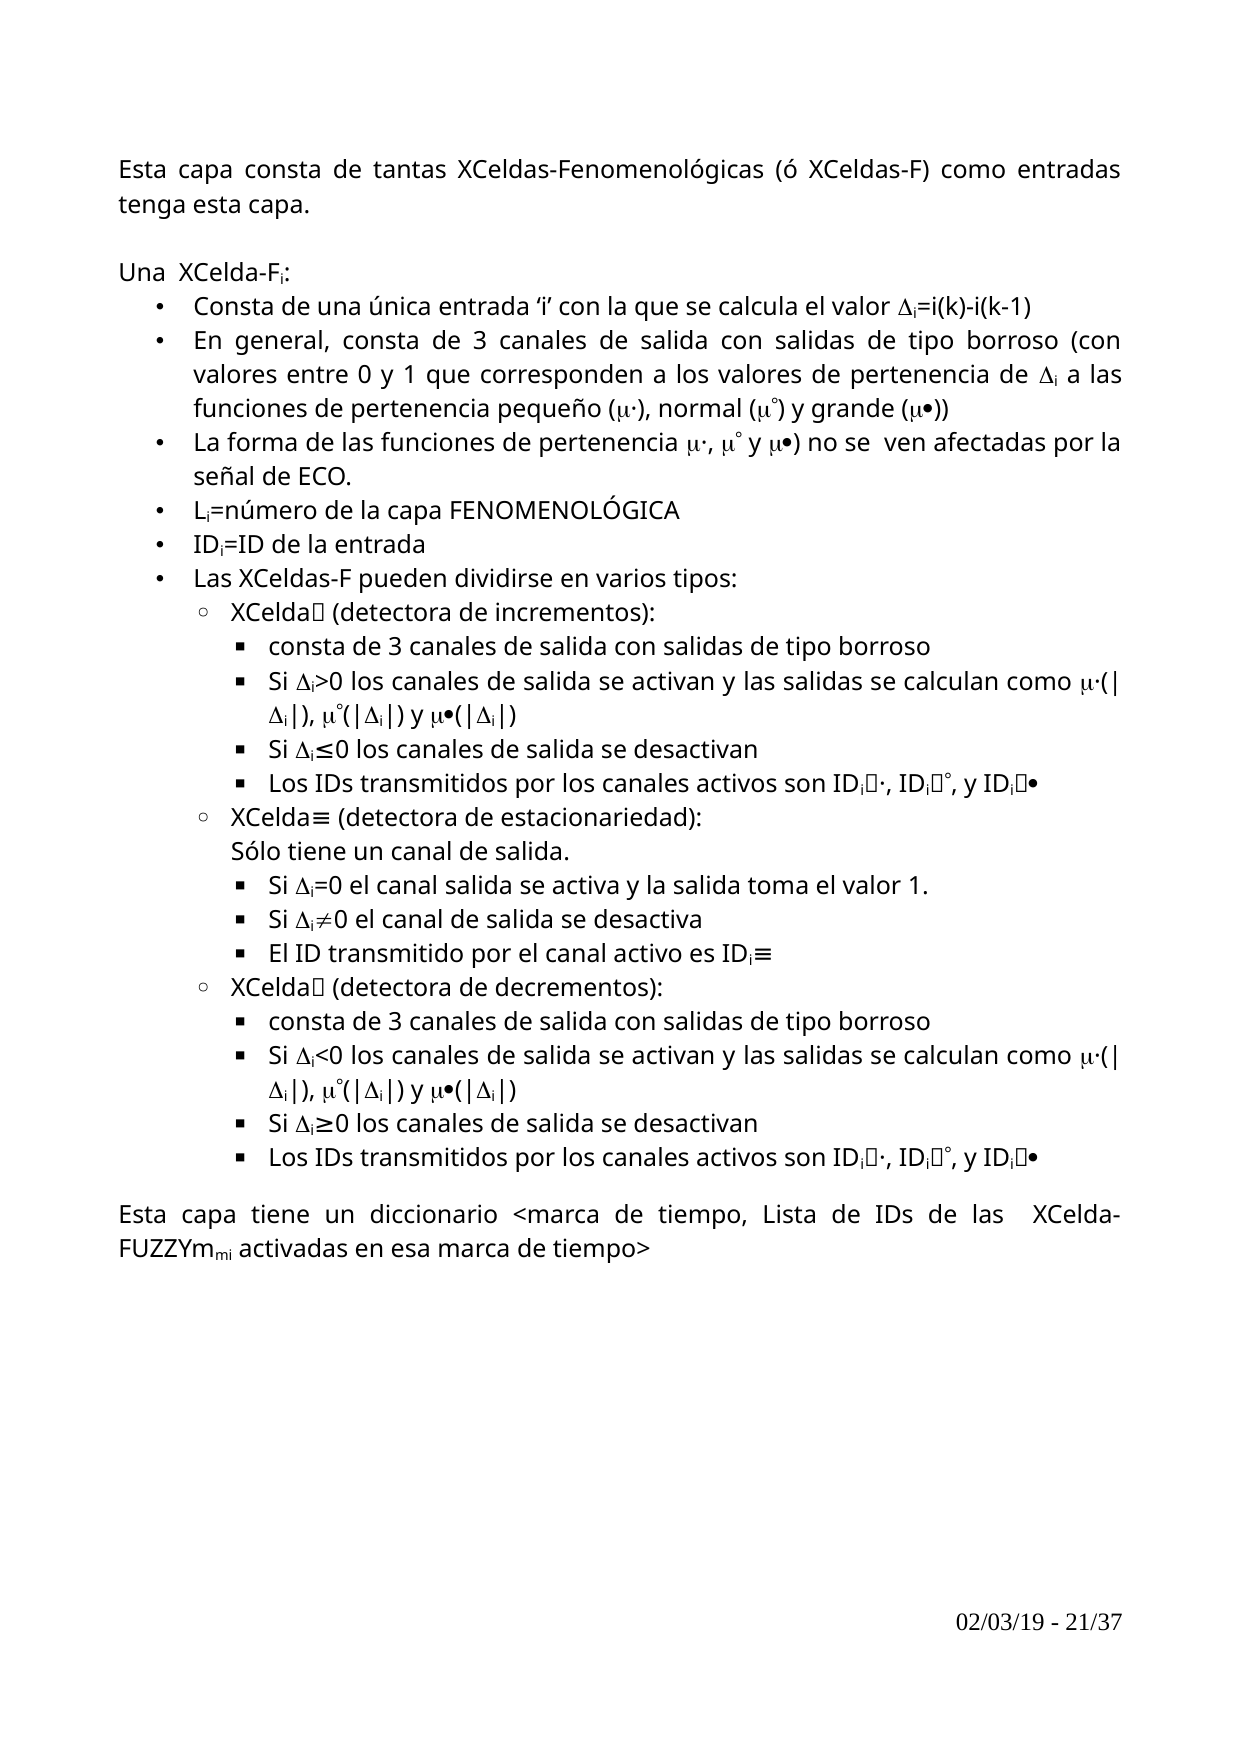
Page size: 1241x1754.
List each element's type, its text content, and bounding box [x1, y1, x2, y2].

list XCelda≡ (detectora de estacionariedad): [193, 799, 1122, 833]
list Sólo tiene un canal de salida. [193, 833, 1122, 867]
text Esta capa consta de tantas XCeldas-Fenomenológicas (ó XCeldas-F) como entradas tenga esta capa. [118, 152, 1122, 220]
list La forma de las funciones de pertenencia ·,  y ) no se ven afectadas por la señal de ECO. [156, 425, 1122, 493]
list consta de 3 canales de salida con salidas de tipo borroso [231, 1004, 1122, 1038]
list XCelda (detectora de incrementos): [193, 595, 1122, 629]
list En general, consta de 3 canales de salida con salidas de tipo borroso (con valores entre 0 y 1 que corresponden a los valores de pertenencia de i a las funciones de pertenencia pequeño (·), normal () y grande ()) [156, 322, 1122, 425]
list IDi=ID de la entrada [156, 527, 1122, 561]
list Las XCeldas-F pueden dividirse en varios tipos: [156, 561, 1122, 595]
list Si i≥0 los canales de salida se desactivan [231, 1106, 1122, 1140]
list consta de 3 canales de salida con salidas de tipo borroso [231, 629, 1122, 663]
list Si i=0 el canal salida se activa y la salida toma el valor 1. [231, 867, 1122, 902]
list Si i>0 los canales de salida se activan y las salidas se calculan como ·(|i|), (|i|) y (|i|) [231, 663, 1122, 731]
list Si i<0 los canales de salida se activan y las salidas se calculan como ·(|i|), (|i|) y (|i|) [231, 1038, 1122, 1106]
text Esta capa tiene un diccionario <marca de tiempo, Lista de IDs de las XCelda-FUZZYmmi activadas en esa marca de tiempo> [118, 1197, 1122, 1265]
list Los IDs transmitidos por los canales activos son IDi·, IDi, y IDi [231, 765, 1122, 799]
list Consta de una única entrada ‘i’ con la que se calcula el valor i=i(k)-i(k-1) [156, 288, 1122, 322]
text Una XCelda-Fi: [118, 254, 1122, 288]
list El ID transmitido por el canal activo es IDi≡ [231, 936, 1122, 970]
list Los IDs transmitidos por los canales activos son IDi·, IDi, y IDi [231, 1140, 1122, 1174]
list Li=número de la capa FENOMENOLÓGICA [156, 493, 1122, 527]
list Si i≤0 los canales de salida se desactivan [231, 731, 1122, 765]
list Si i0 el canal de salida se desactiva [231, 902, 1122, 936]
list XCelda (detectora de decrementos): [193, 970, 1122, 1004]
